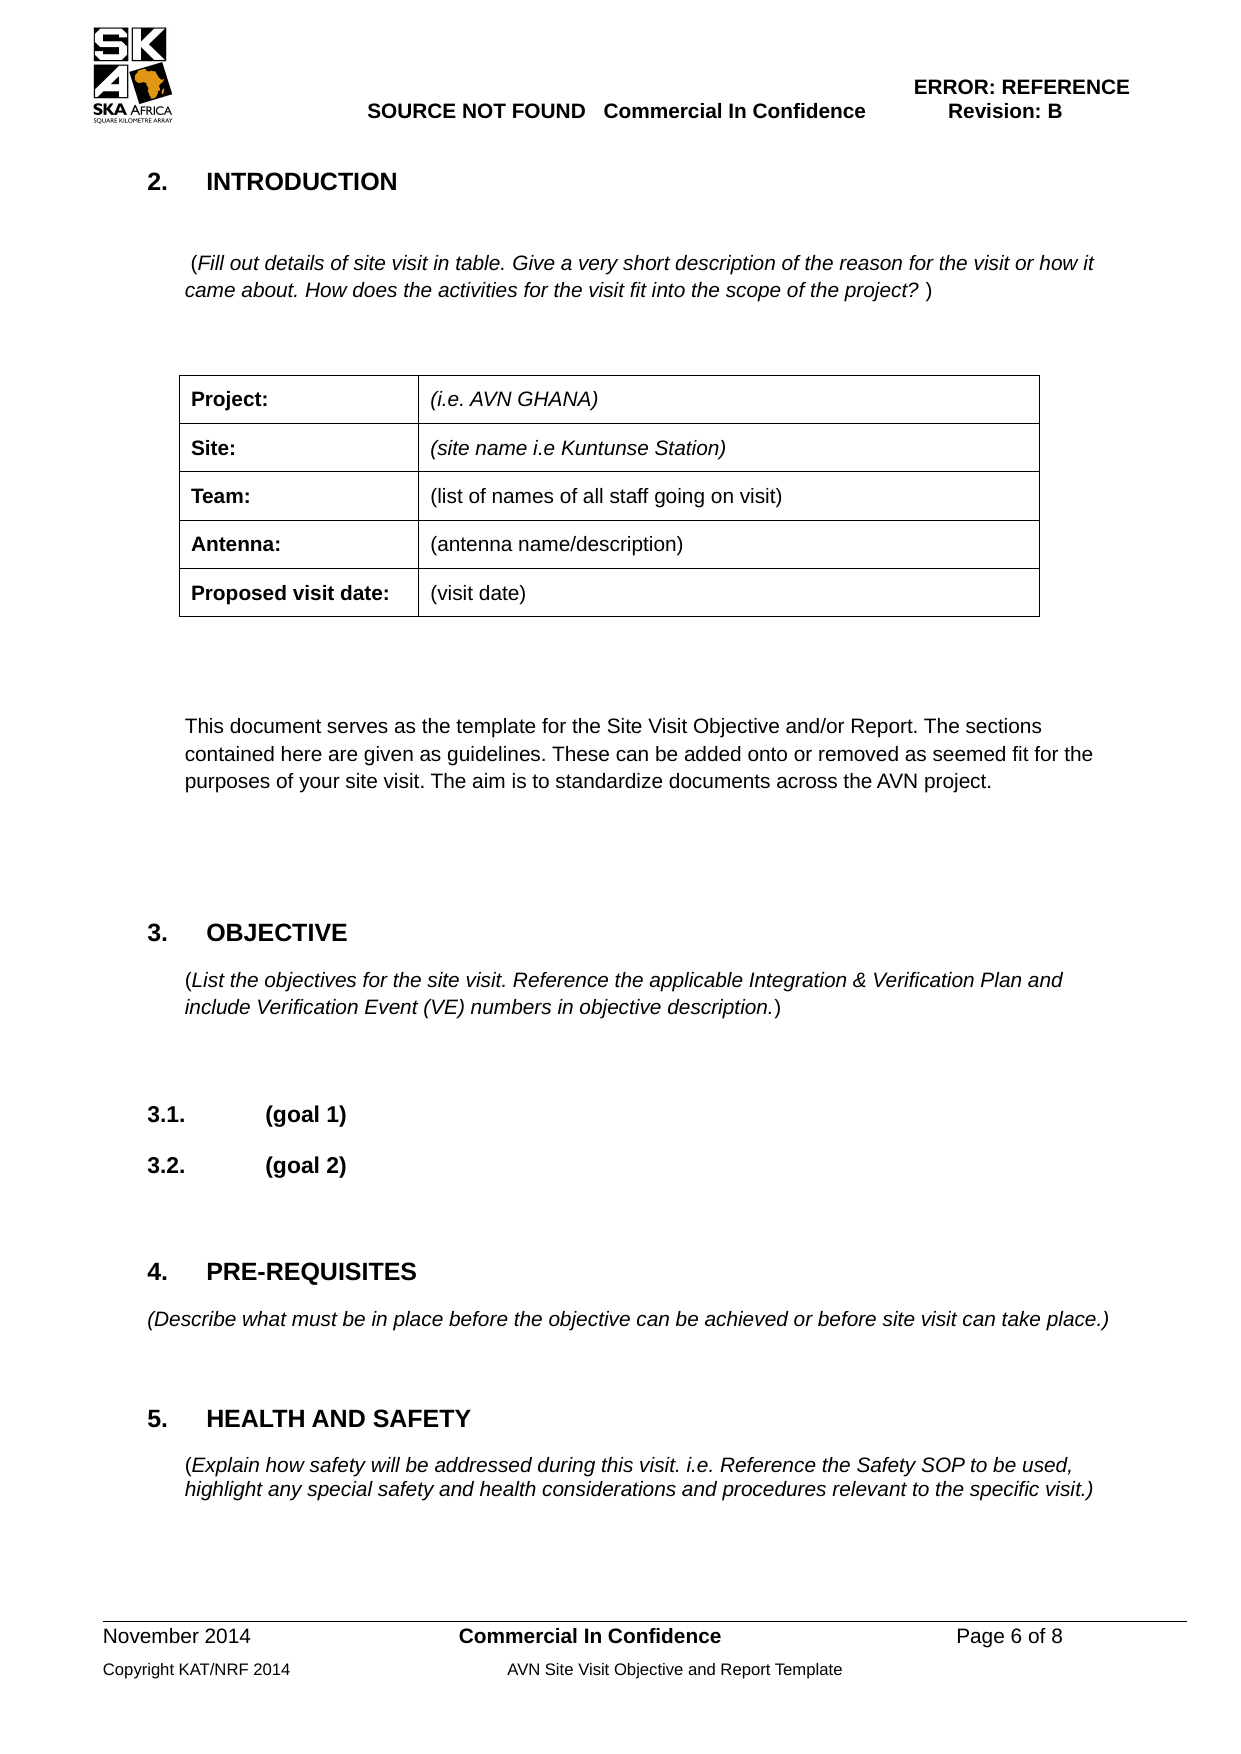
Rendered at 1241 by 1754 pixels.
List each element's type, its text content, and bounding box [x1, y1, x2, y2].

list (List the objectives for the site visit. Reference the applicable Integration & Verification Plan and include Verification Event (VE) numbers in objective description.) [184, 967, 1137, 1019]
table_cell Antenna: [180, 521, 418, 568]
table_header (i.e. AVN GHANA) [419, 376, 1039, 423]
list This document serves as the template for the Site Visit Objective and/or Report. The sections contained here are given as guidelines. These can be added onto or removed as seemed fit for the purposes of your site visit. The aim is to standardize documents across the AVN project. [184, 714, 1137, 793]
subtitle (goal 2) [147, 1152, 1137, 1178]
table_cell (antenna name/description) [419, 521, 1039, 568]
text (Explain how safety will be addressed during this visit. i.e. Reference the Safety SOP to be used, highlight any special safety and health considerations and procedures relevant to the specific visit.) [184, 1453, 1137, 1501]
picture [90, 25, 176, 126]
table_cell Site: [180, 424, 418, 471]
subtitle INTRODUCTION [147, 167, 1137, 196]
list (Fill out details of site visit in table. Give a very short description of the reason for the visit or how it came about. How does the activities for the visit fit into the scope of the project? ) [184, 250, 1137, 302]
subtitle PRE-REQUISITES [147, 1257, 1137, 1286]
table_cell (list of names of all staff going on visit) [419, 472, 1039, 519]
text (Describe what must be in place before the objective can be achieved or before site visit can take place.) [147, 1307, 1137, 1331]
table_cell (visit date) [419, 569, 1039, 616]
table_cell (site name i.e Kuntunse Station) [419, 424, 1039, 471]
subtitle OBJECTIVE [147, 918, 1137, 947]
table_cell Team: [180, 472, 418, 519]
table_header Project: [180, 376, 418, 423]
subtitle (goal 1) [147, 1101, 1137, 1127]
subtitle HEALTH AND SAFETY [147, 1404, 1137, 1432]
table_cell Proposed visit date: [180, 569, 418, 616]
